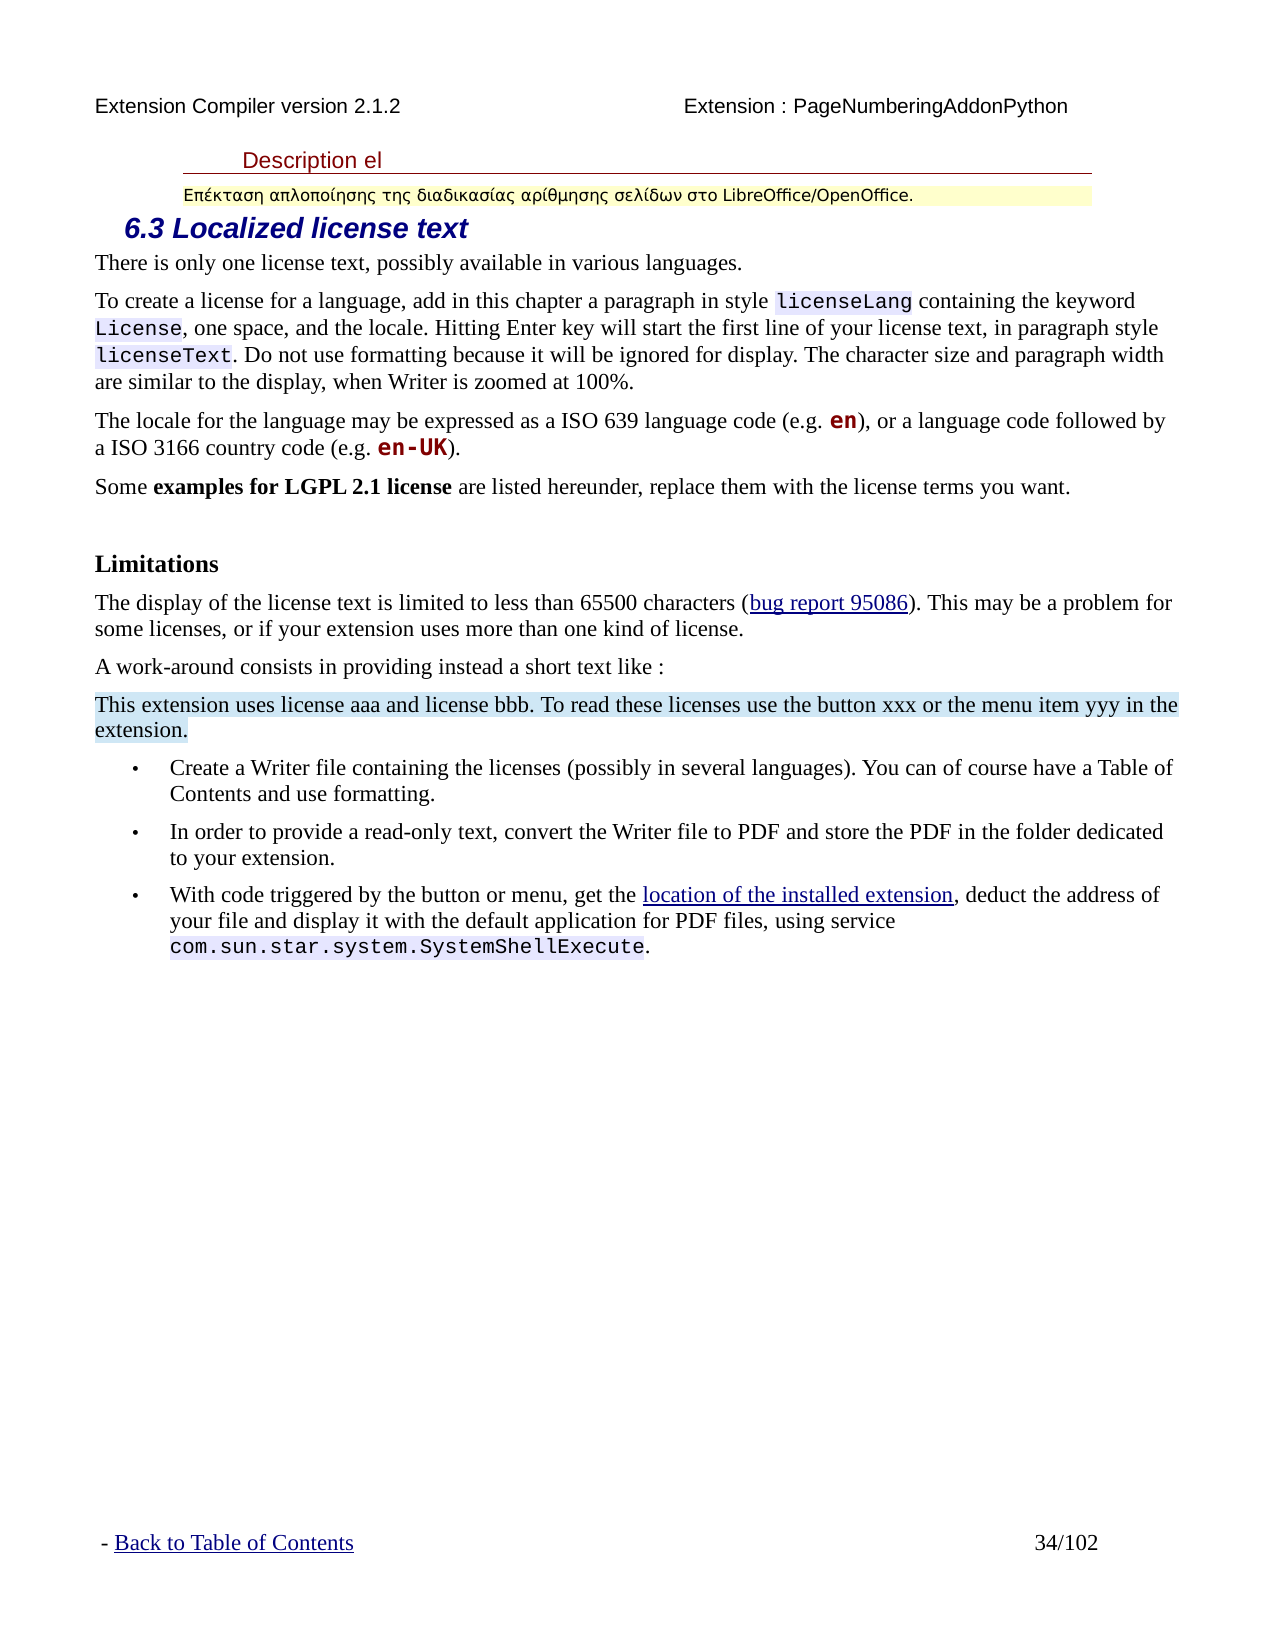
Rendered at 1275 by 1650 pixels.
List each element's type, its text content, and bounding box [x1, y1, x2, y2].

subtitle Localized license text [124, 212, 1181, 244]
text Description el [183, 147, 1092, 173]
text The locale for the language may be expressed as a ISO 639 language code (e.g. en), or a language code followed by a ISO 3166 country code (e.g. en-UK). [94, 407, 1181, 461]
text Some examples for LGPL 2.1 license are listed hereunder, replace them with the license terms you want. [94, 474, 1181, 499]
text Limitations [94, 550, 1181, 578]
list In order to provide a read-only text, convert the Writer file to PDF and store the PDF in the folder dedicated to your extension. [132, 819, 1181, 870]
text A work-around consists in providing instead a short text like : [94, 654, 1181, 679]
list With code triggered by the button or menu, get the location of the installed extension, deduct the address of your file and display it with the default application for PDF files, using service com.sun.star.system.SystemShellExecute. [132, 882, 1181, 960]
text Επέκταση απλοποίησης της διαδικασίας αρίθμησης σελίδων στο LibreOffice/OpenOffice. [183, 186, 1092, 206]
text To create a license for a language, add in this chapter a paragraph in style licenseLang containing the keyword License, one space, and the locale. Hitting Enter key will start the first line of your license text, in paragraph style licenseText. Do not use formatting because it will be ignored for display. The character size and paragraph width are similar to the display, when Writer is zoomed at 100%. [94, 288, 1181, 395]
text There is only one license text, possibly available in various languages. [94, 250, 1181, 276]
text The display of the license text is limited to less than 65500 characters (bug report 95086). This may be a problem for some licenses, or if your extension uses more than one kind of license. [94, 590, 1181, 641]
text This extension uses license aaa and license bbb. To read these licenses use the button xxx or the menu item yyy in the extension. [94, 692, 1181, 743]
list Create a Writer file containing the licenses (possibly in several languages). You can of course have a Table of Contents and use formatting. [132, 755, 1181, 806]
